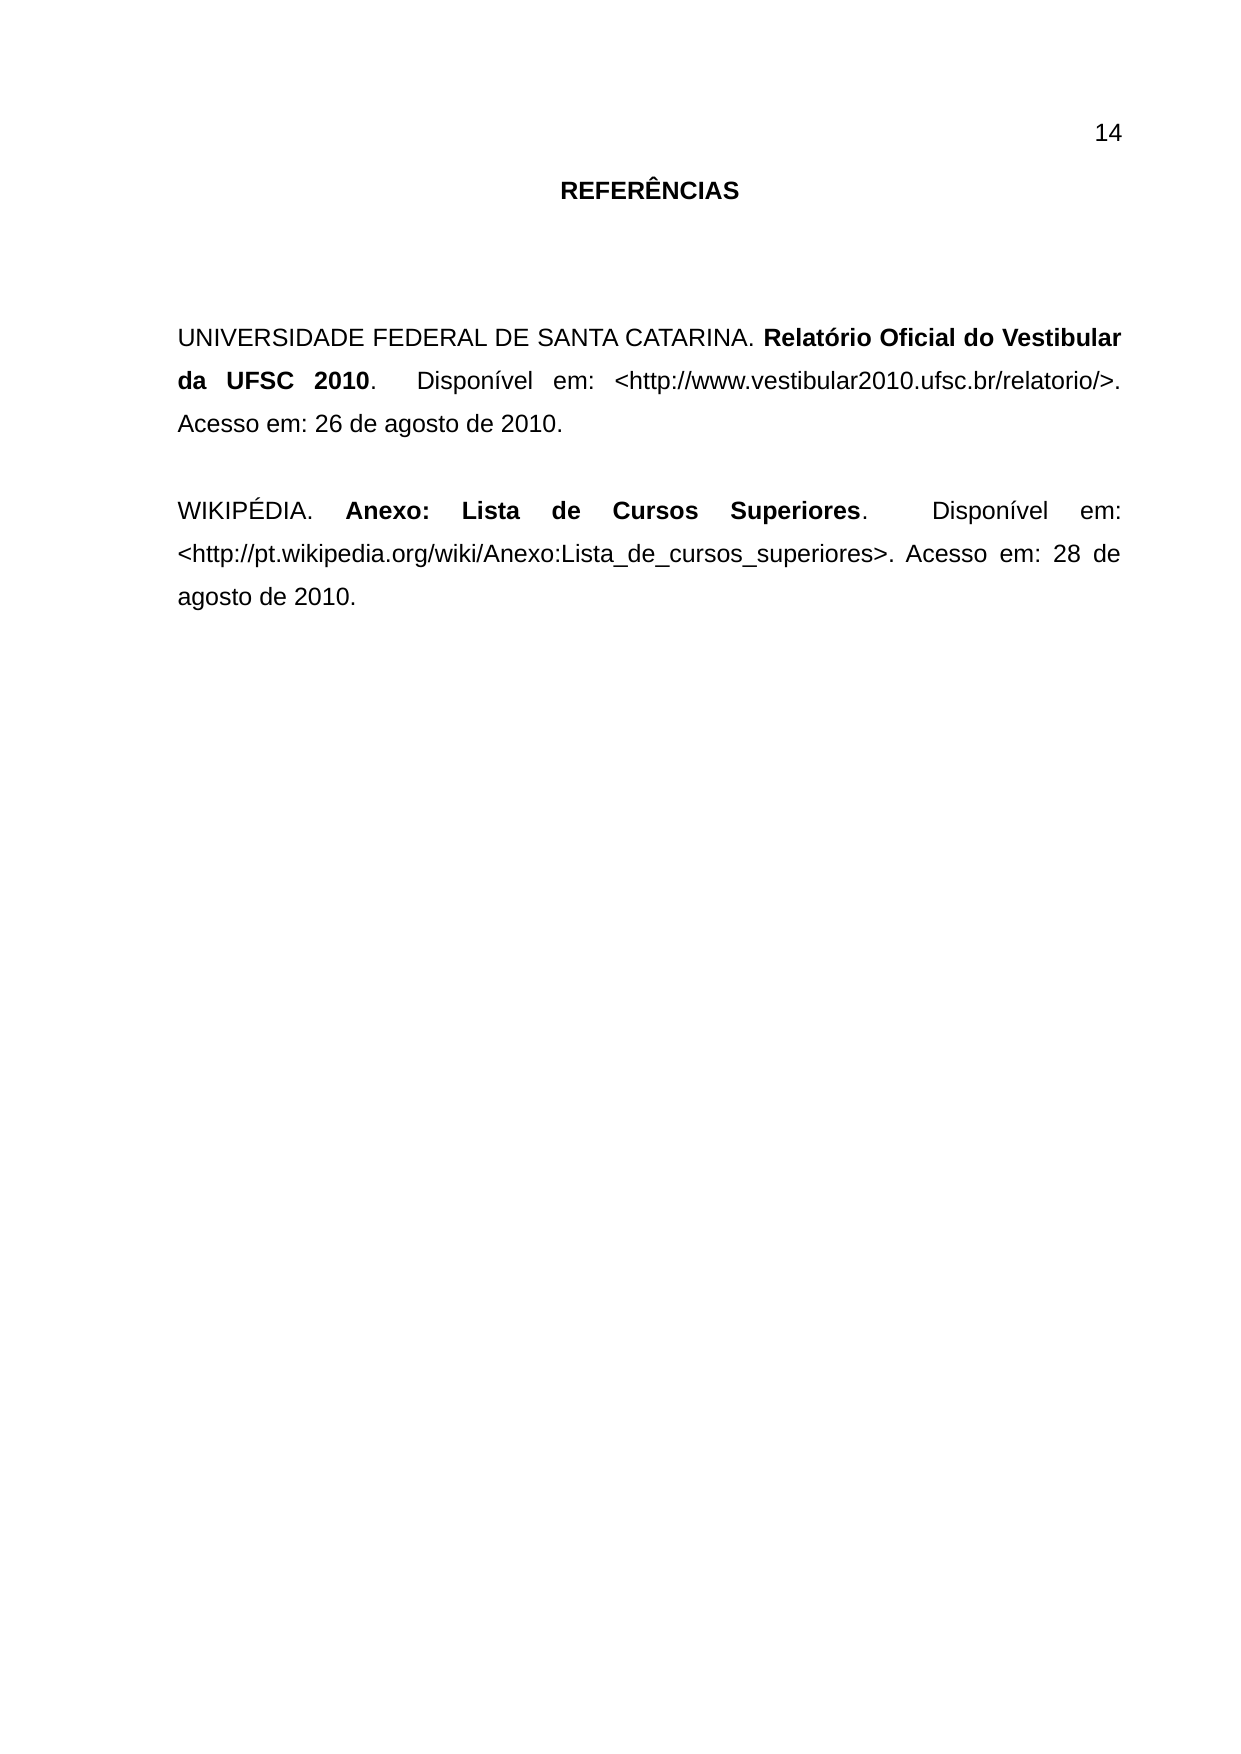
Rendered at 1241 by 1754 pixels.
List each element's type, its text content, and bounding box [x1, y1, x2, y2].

text Referências [177, 176, 1122, 205]
text WIKIPÉDIA. Anexo: Lista de Cursos Superiores. Disponível em: <http://pt.wikipedia.org/wiki/Anexo:Lista_de_cursos_superiores>. Acesso em: 28 de agosto de 2010. [177, 496, 1122, 611]
text UNIVERSIDADE FEDERAL DE SANTA CATARINA. Relatório Oficial do Vestibular da UFSC 2010. Disponível em: <http://www.vestibular2010.ufsc.br/relatorio/>. Acesso em: 26 de agosto de 2010. [177, 323, 1122, 438]
